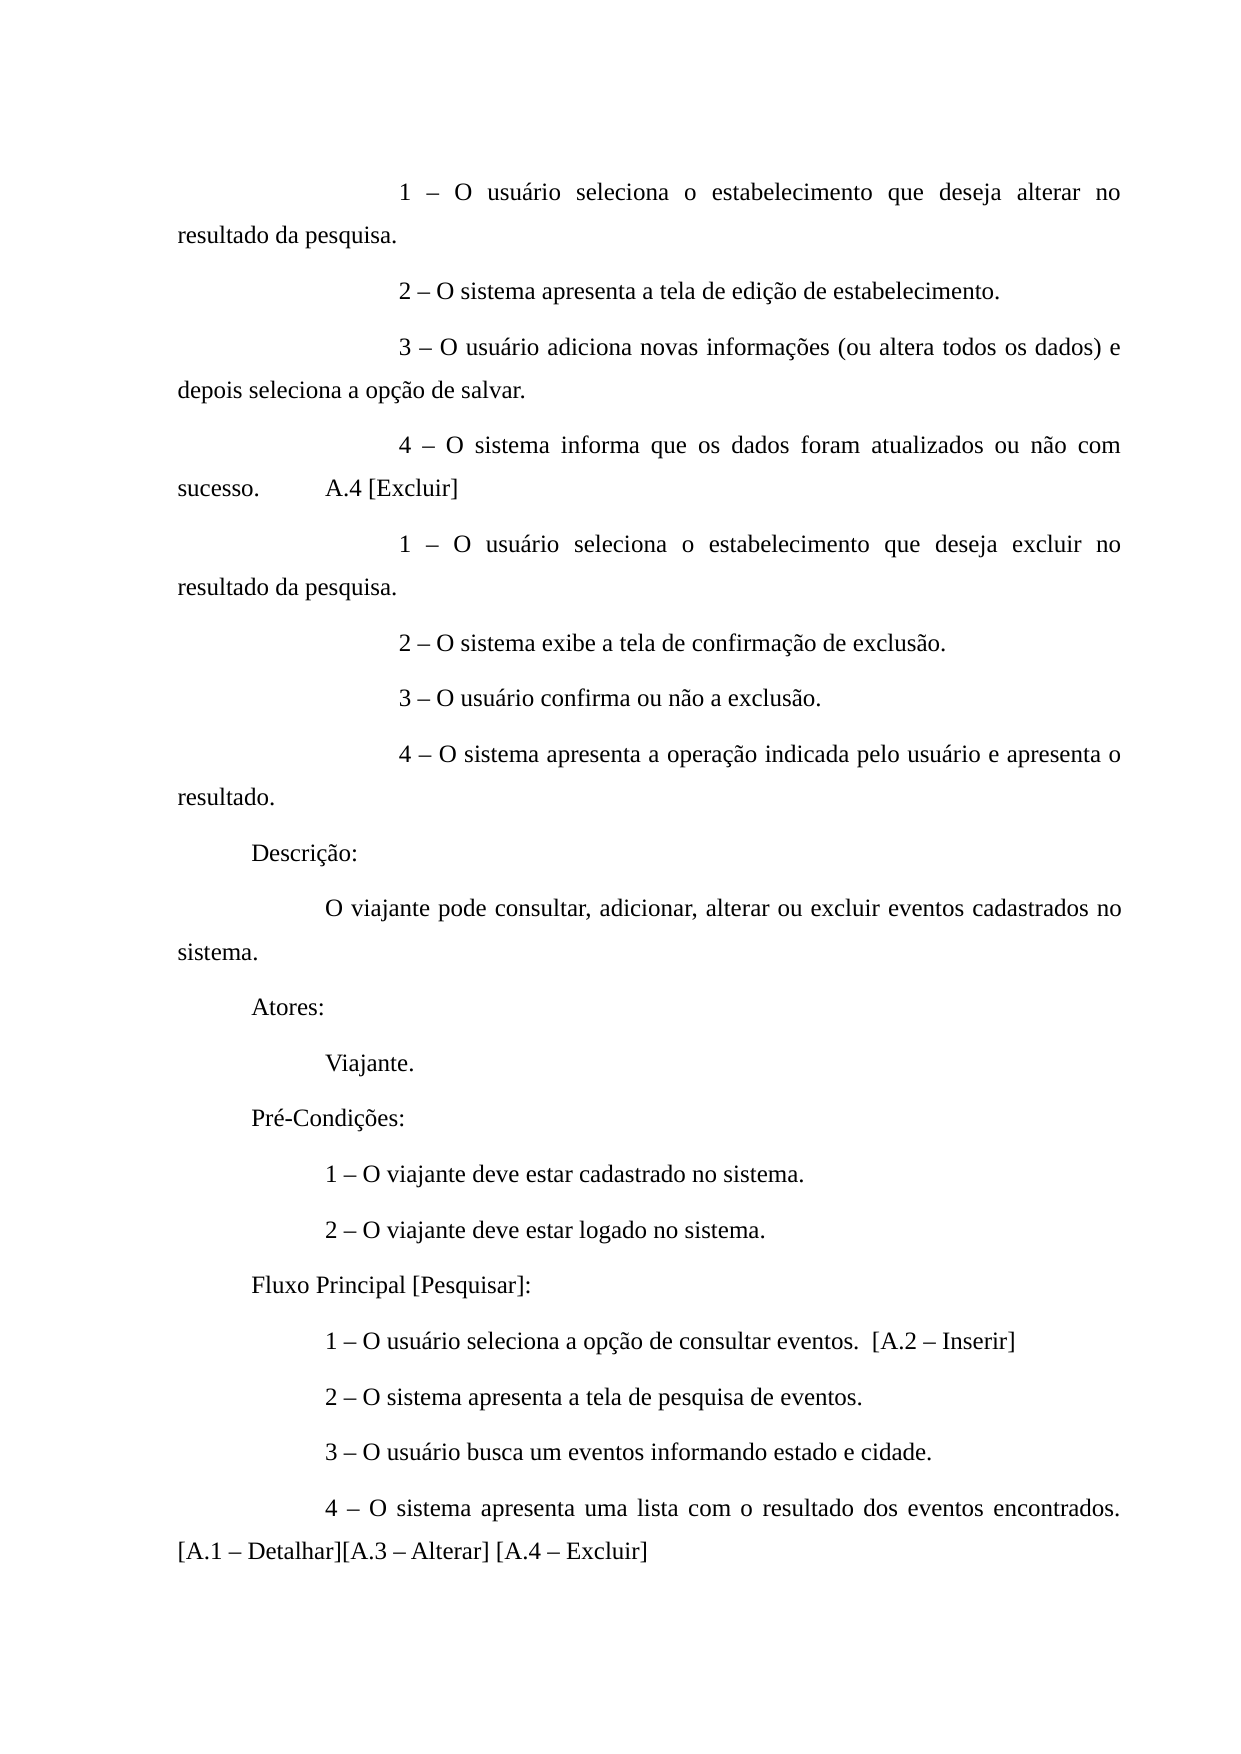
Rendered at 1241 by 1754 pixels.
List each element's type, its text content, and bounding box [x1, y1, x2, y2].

text 2 – O sistema apresenta a tela de edição de estabelecimento. [177, 276, 1122, 305]
text 2 – O sistema apresenta a tela de pesquisa de eventos. [177, 1382, 1122, 1410]
text 3 – O usuário adiciona novas informações (ou altera todos os dados) e depois seleciona a opção de salvar. [177, 332, 1122, 403]
text Descrição: [177, 838, 1122, 867]
text Atores: [177, 992, 1122, 1021]
text 3 – O usuário busca um eventos informando estado e cidade. [177, 1437, 1122, 1466]
text 2 – O viajante deve estar logado no sistema. [177, 1215, 1122, 1243]
text 1 – O viajante deve estar cadastrado no sistema. [177, 1159, 1122, 1188]
text Viajante. [177, 1048, 1122, 1077]
text Pré-Condições: [177, 1103, 1122, 1132]
text 4 – O sistema informa que os dados foram atualizados ou não com sucesso. A.4 [Excluir] [177, 430, 1122, 502]
text 4 – O sistema apresenta a operação indicada pelo usuário e apresenta o resultado. [177, 739, 1122, 811]
text 1 – O usuário seleciona o estabelecimento que deseja alterar no resultado da pesquisa. [177, 177, 1122, 249]
text 2 – O sistema exibe a tela de confirmação de exclusão. [177, 628, 1122, 657]
text 4 – O sistema apresenta uma lista com o resultado dos eventos encontrados. [A.1 – Detalhar][A.3 – Alterar] [A.4 – Excluir] [177, 1493, 1122, 1565]
text 3 – O usuário confirma ou não a exclusão. [177, 683, 1122, 712]
text Fluxo Principal [Pesquisar]: [177, 1270, 1122, 1299]
text O viajante pode consultar, adicionar, alterar ou excluir eventos cadastrados no sistema. [177, 893, 1122, 965]
text 1 – O usuário seleciona a opção de consultar eventos. [A.2 – Inserir] [177, 1326, 1122, 1355]
text 1 – O usuário seleciona o estabelecimento que deseja excluir no resultado da pesquisa. [177, 529, 1122, 601]
